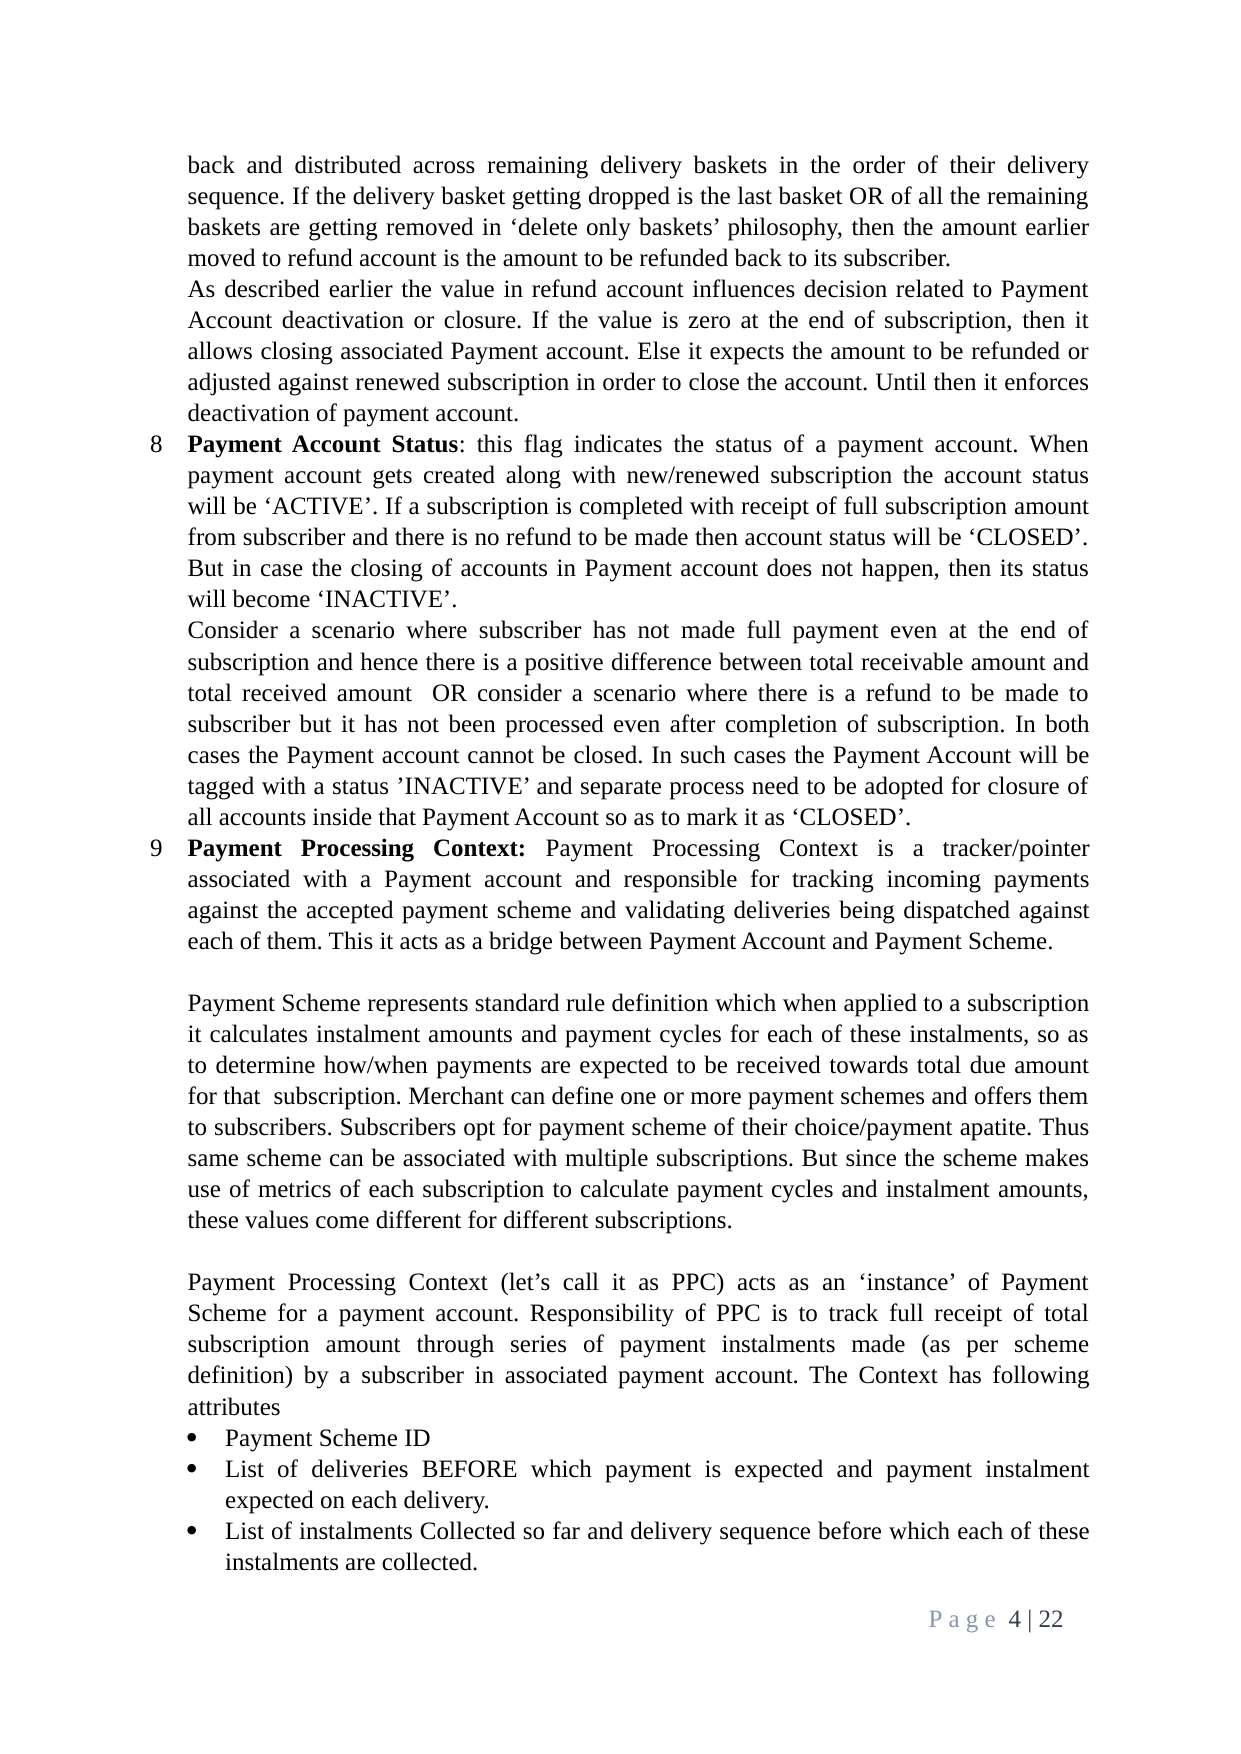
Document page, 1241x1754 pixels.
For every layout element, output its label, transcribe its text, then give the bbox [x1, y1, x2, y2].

list Payment Account Status: this flag indicates the status of a payment account. When payment account gets created along with new/renewed subscription the account status will be ‘ACTIVE’. If a subscription is completed with receipt of full subscription amount from subscriber and there is no refund to be made then account status will be ‘CLOSED’. But in case the closing of accounts in Payment account does not happen, then its status will become ‘INACTIVE’. [150, 429, 1090, 613]
list Consider a scenario where subscriber has not made full payment even at the end of subscription and hence there is a positive difference between total receivable amount and total received amount OR consider a scenario where there is a refund to be made to subscriber but it has not been processed even after completion of subscription. In both cases the Payment account cannot be closed. In such cases the Payment Account will be tagged with a status ’INACTIVE’ and separate process need to be adopted for closure of all accounts inside that Payment Account so as to mark it as ‘CLOSED’. [187, 616, 1090, 831]
list Payment Scheme ID [187, 1423, 1090, 1451]
list As described earlier the value in refund account influences decision related to Payment Account deactivation or closure. If the value is zero at the end of subscription, then it allows closing associated Payment account. Else it expects the amount to be refunded or adjusted against renewed subscription in order to close the account. Until then it enforces deactivation of payment account. [187, 274, 1090, 427]
list Payment Processing Context (let’s call it as PPC) acts as an ‘instance’ of Payment Scheme for a payment account. Responsibility of PPC is to track full receipt of total subscription amount through series of payment instalments made (as per scheme definition) by a subscriber in associated payment account. The Context has following attributes [187, 1267, 1090, 1420]
list Payment Processing Context: Payment Processing Context is a tracker/pointer associated with a Payment account and responsible for tracking incoming payments against the accepted payment scheme and validating deliveries being dispatched against each of them. This it acts as a bridge between Payment Account and Payment Scheme. [150, 833, 1090, 955]
list back and distributed across remaining delivery baskets in the order of their delivery sequence. If the delivery basket getting dropped is the last basket OR of all the remaining baskets are getting removed in ‘delete only baskets’ philosophy, then the amount earlier moved to refund account is the amount to be refunded back to its subscriber. [187, 150, 1090, 272]
list List of deliveries BEFORE which payment is expected and payment instalment expected on each delivery. [187, 1454, 1090, 1513]
list Payment Scheme represents standard rule definition which when applied to a subscription it calculates instalment amounts and payment cycles for each of these instalments, so as to determine how/when payments are expected to be received towards total due amount for that subscription. Merchant can define one or more payment schemes and offers them to subscribers. Subscribers opt for payment scheme of their choice/payment apatite. Thus same scheme can be associated with multiple subscriptions. But since the scheme makes use of metrics of each subscription to calculate payment cycles and instalment amounts, these values come different for different subscriptions. [187, 988, 1090, 1234]
list List of instalments Collected so far and delivery sequence before which each of these instalments are collected. [187, 1516, 1090, 1576]
